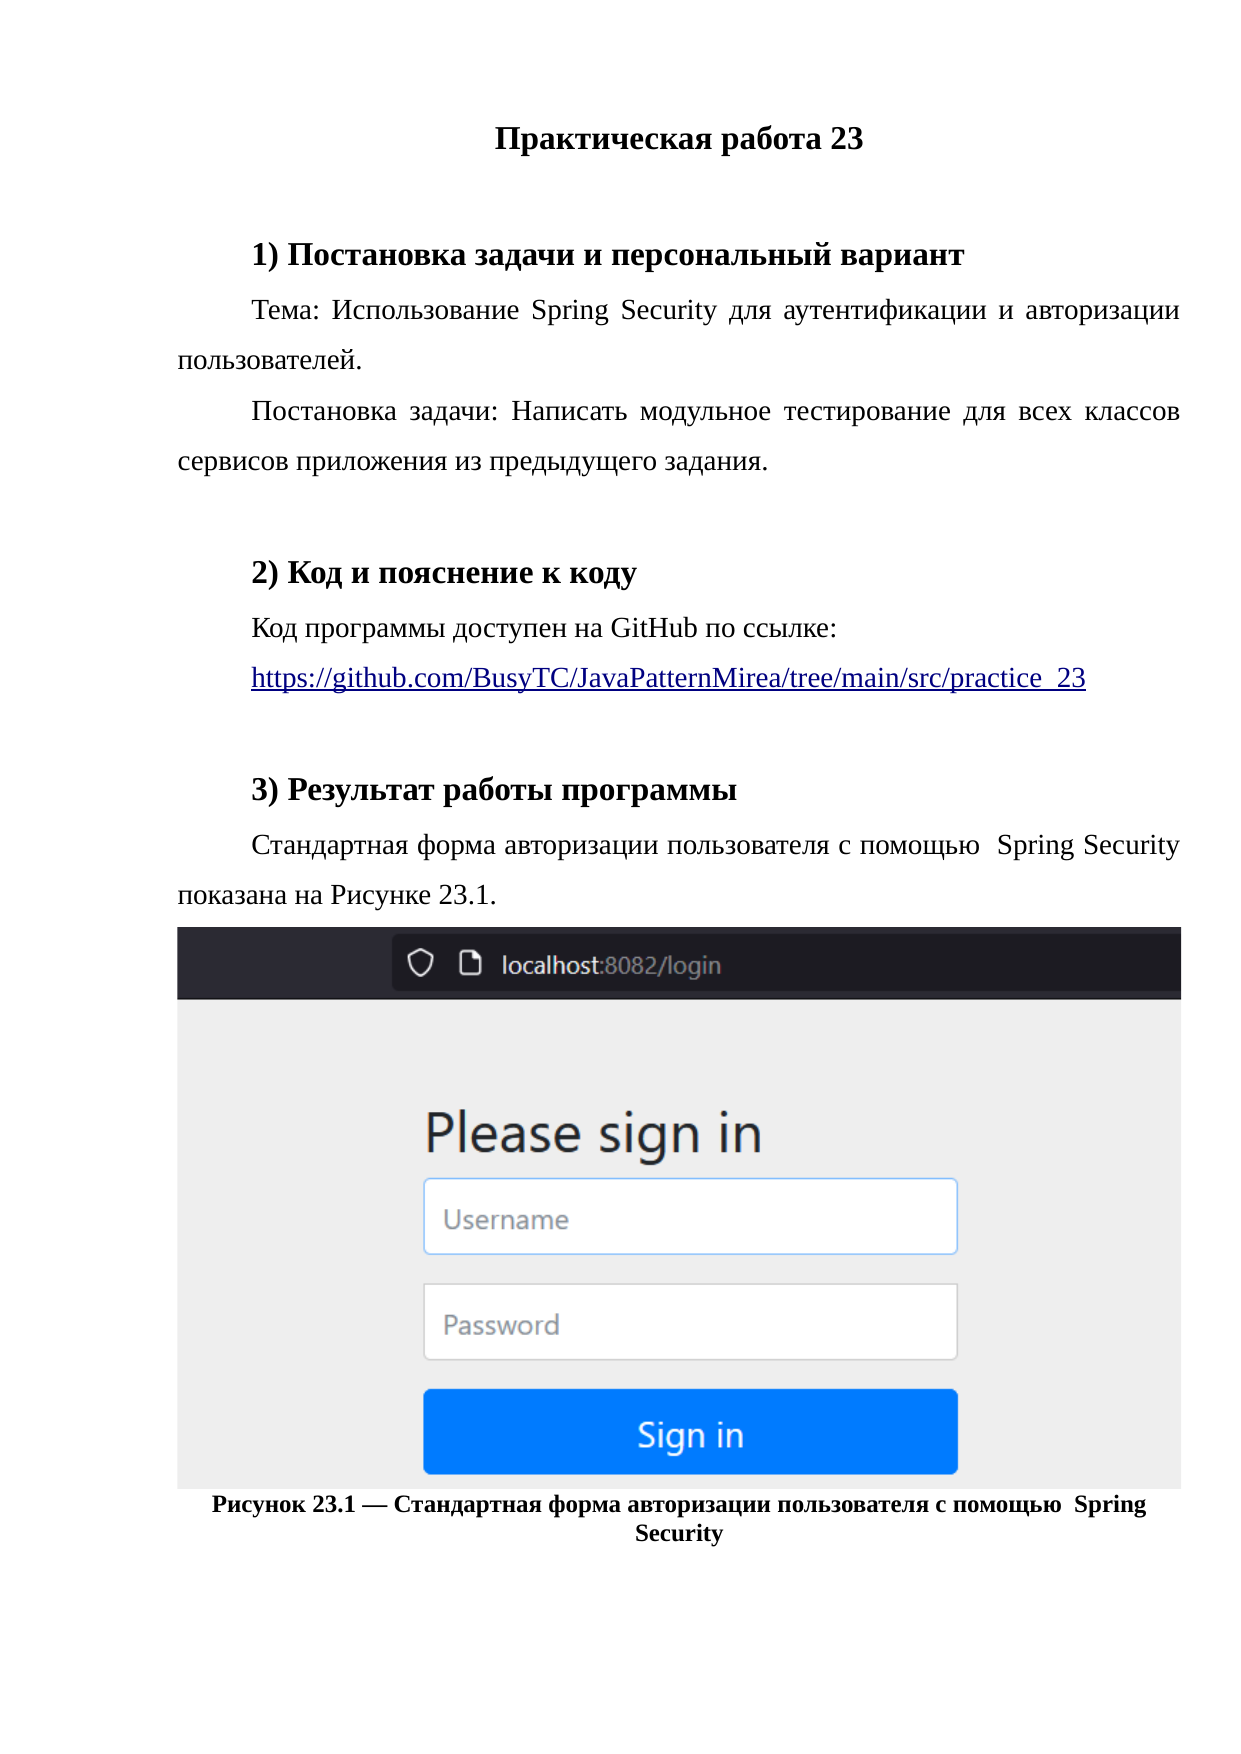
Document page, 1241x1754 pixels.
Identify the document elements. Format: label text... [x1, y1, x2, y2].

picture [177, 927, 1182, 1489]
subtitle Практическая работа 23 [177, 118, 1181, 156]
subtitle 1) Постановка задачи и персональный вариант [251, 235, 1181, 273]
text Рисунок 23.1 — Стандартная форма авторизации пользователя с помощью Spring Security [177, 1489, 1181, 1546]
text Стандартная форма авторизации пользователя с помощью Spring Security показана на Рисунке 23.1. [177, 827, 1181, 911]
text Постановка задачи: Написать модульное тестирование для всех классов сервисов приложения из предыдущего задания. [177, 393, 1181, 477]
text Код программы доступен на GitHub по ссылке: [177, 610, 1181, 643]
subtitle 3) Результат работы программы [251, 770, 1181, 808]
text Тема: Использование Spring Security для аутентификации и авторизации пользователей. [177, 292, 1181, 376]
text https://github.com/BusyTC/JavaPatternMirea/tree/main/src/practice_23 [177, 660, 1181, 694]
subtitle 2) Код и пояснение к коду [251, 552, 1181, 591]
